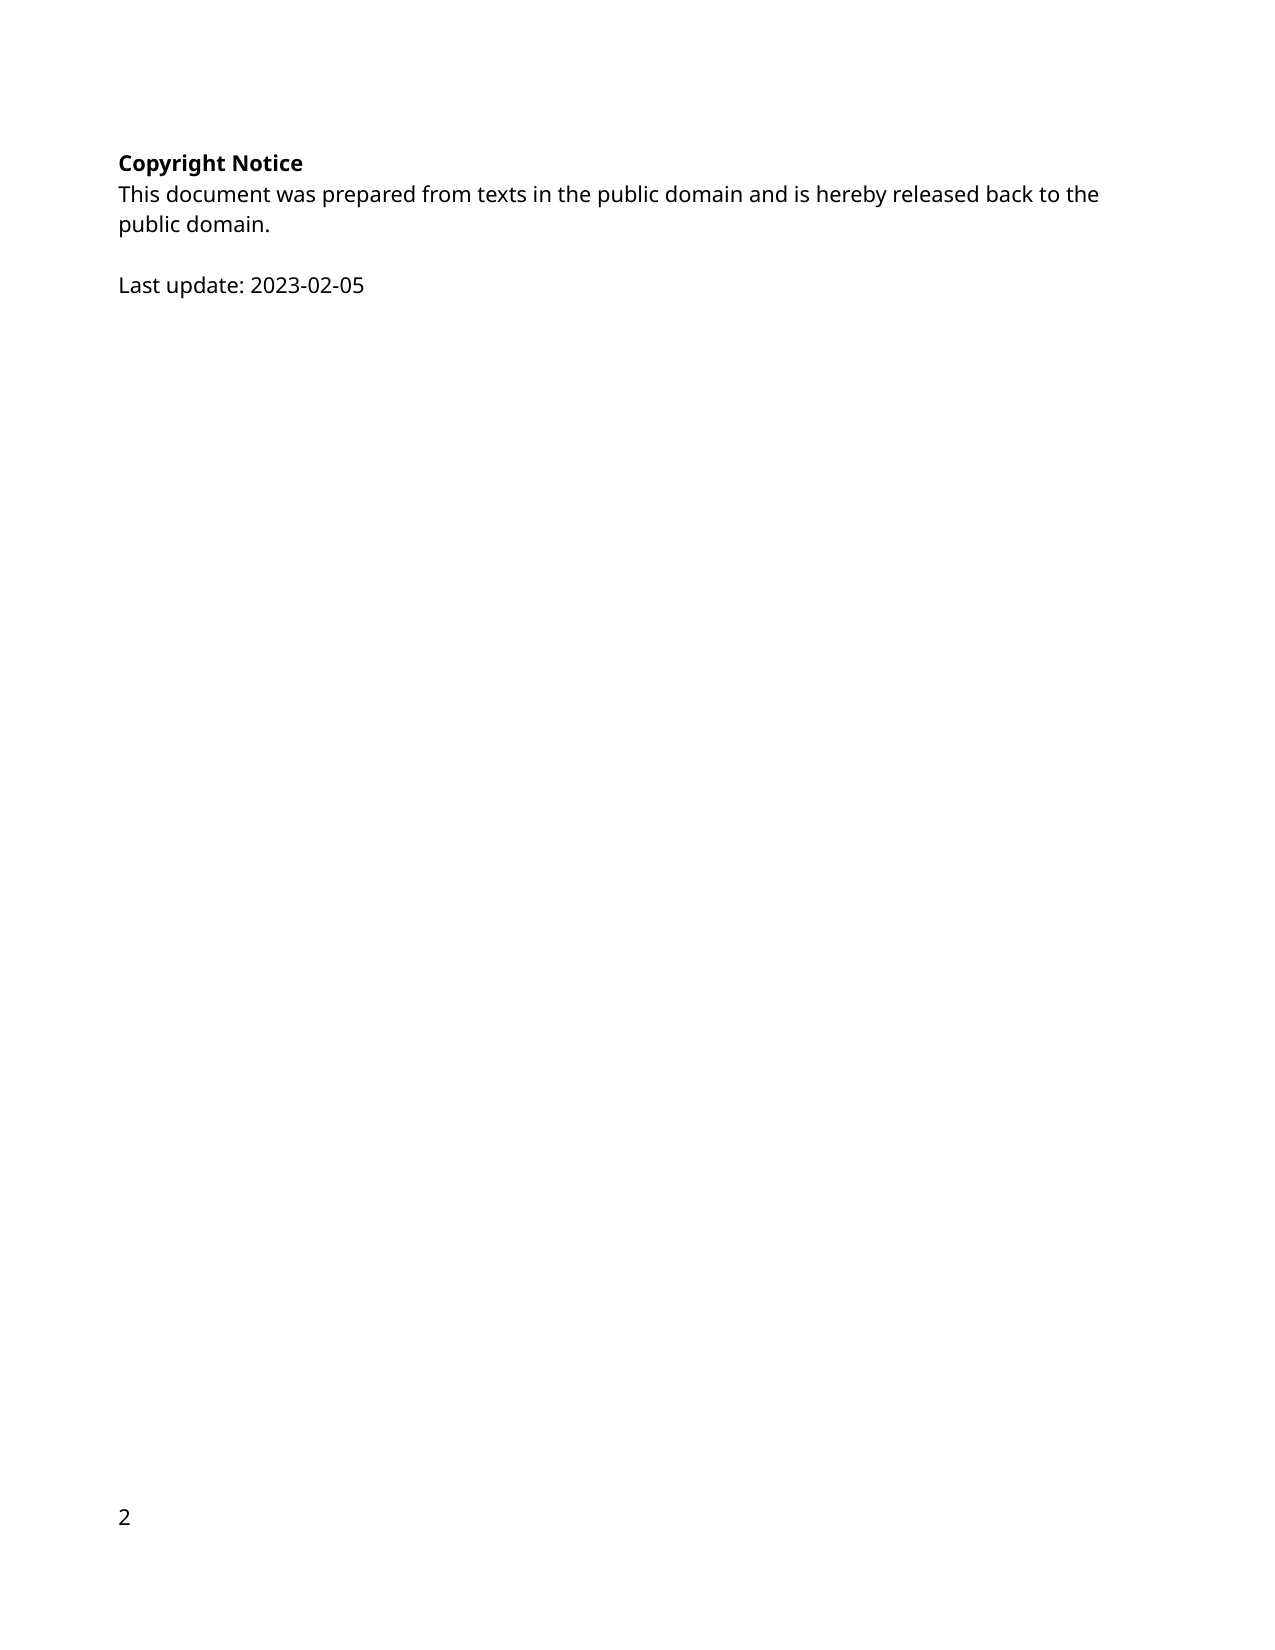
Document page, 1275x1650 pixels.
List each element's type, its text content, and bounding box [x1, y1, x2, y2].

text This document was prepared from texts in the public domain and is hereby released back to the public domain. [118, 179, 1157, 239]
text Copyright Notice [118, 148, 1157, 178]
text Last update: 2023-02-05 [118, 270, 1157, 299]
